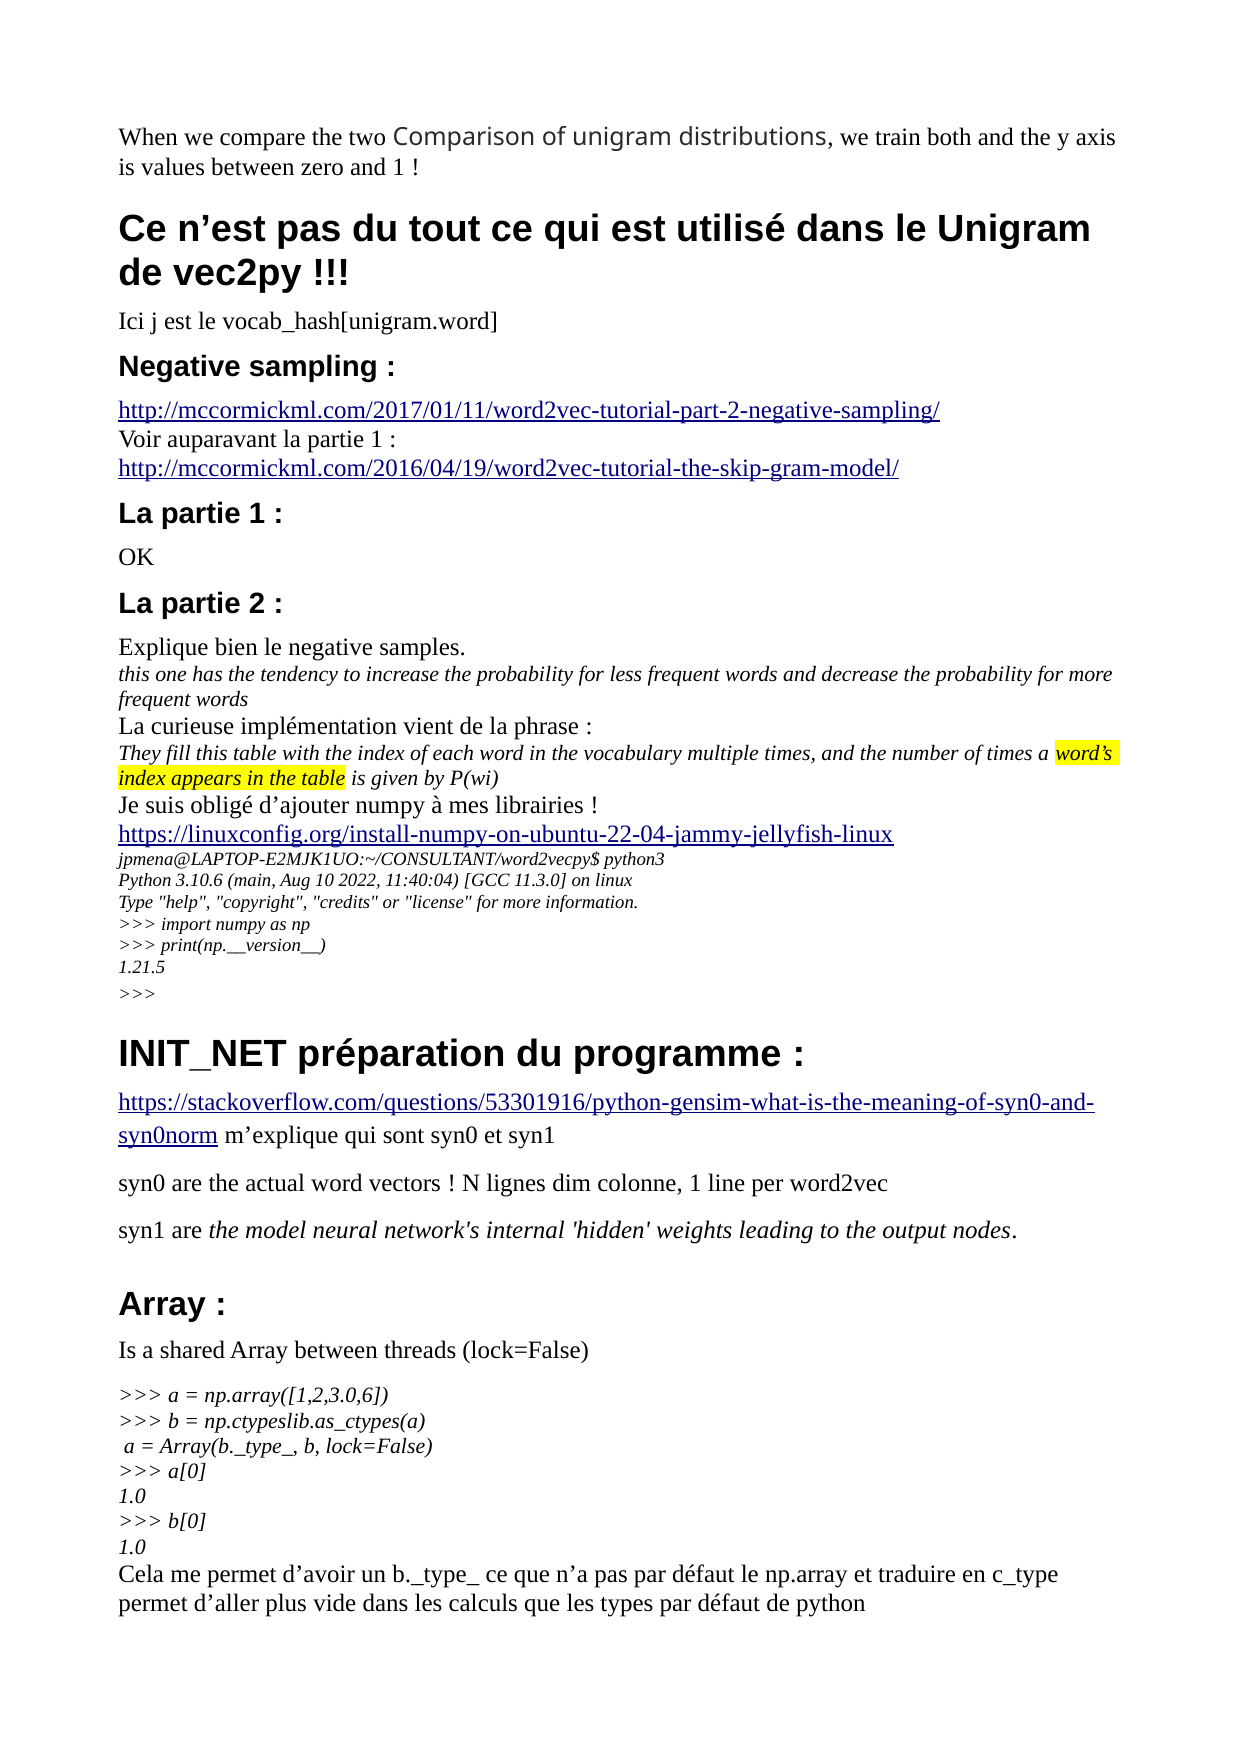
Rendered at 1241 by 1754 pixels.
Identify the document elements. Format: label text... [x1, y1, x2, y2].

text >>> import numpy as np [118, 912, 1122, 934]
text OK [118, 542, 1122, 571]
text Type "help", "copyright", "credits" or "license" for more information. [118, 891, 1122, 912]
text >>> a[0] [118, 1458, 1122, 1483]
text syn0 are the actual word vectors ! N lignes dim colonne, 1 line per word2vec [118, 1168, 1122, 1196]
text Is a shared Array between threads (lock=False) [118, 1335, 1122, 1364]
text Voir auparavant la partie 1 : [118, 424, 1122, 453]
subtitle Ce n’est pas du tout ce qui est utilisé dans le Unigram de vec2py !!! [118, 206, 1122, 293]
text jpmena@LAPTOP-E2MJK1UO:~/CONSULTANT/word2vecpy$ python3 [118, 848, 1122, 869]
subtitle La partie 1 : [118, 496, 1122, 530]
subtitle La partie 2 : [118, 586, 1122, 619]
text Cela me permet d’avoir un b._type_ ce que n’a pas par défaut le np.array et traduire en c_type permet d’aller plus vide dans les calculs que les types par défaut de python [118, 1559, 1122, 1616]
text >>> b[0] [118, 1508, 1122, 1534]
subtitle INIT_NET préparation du programme : [118, 1031, 1122, 1074]
text 1.21.5 [118, 956, 1122, 977]
text >>> a = np.array([1,2,3.0,6]) >>> b = np.ctypeslib.as_ctypes(a) [118, 1382, 1122, 1433]
text 1.0 [118, 1483, 1122, 1508]
text La curieuse implémentation vient de la phrase : [118, 711, 1122, 740]
text https://stackoverflow.com/questions/53301916/python-gensim-what-is-the-meaning-of-syn0-and-syn0norm m’explique qui sont syn0 et syn1 [118, 1087, 1122, 1149]
text They fill this table with the index of each word in the vocabulary multiple times, and the number of times a word’s index appears in the table is given by P(wi) [118, 740, 1122, 790]
text http://mccormickml.com/2017/01/11/word2vec-tutorial-part-2-negative-sampling/ [118, 395, 1122, 424]
text Explique bien le negative samples. [118, 632, 1122, 661]
text syn1 are the model neural network's internal 'hidden' weights leading to the output nodes. [118, 1215, 1122, 1244]
text >>> [118, 977, 1122, 1006]
text a = Array(b._type_, b, lock=False) [118, 1433, 1122, 1458]
text https://linuxconfig.org/install-numpy-on-ubuntu-22-04-jammy-jellyfish-linux [118, 819, 1122, 848]
text Python 3.10.6 (main, Aug 10 2022, 11:40:04) [GCC 11.3.0] on linux [118, 869, 1122, 891]
text http://mccormickml.com/2016/04/19/word2vec-tutorial-the-skip-gram-model/ [118, 453, 1122, 482]
text this one has the tendency to increase the probability for less frequent words and decrease the probability for more frequent words [118, 661, 1122, 711]
text Je suis obligé d’ajouter numpy à mes librairies ! [118, 790, 1122, 819]
text 1.0 [118, 1534, 1122, 1559]
text >>> print(np.__version__) [118, 934, 1122, 956]
text Ici j est le vocab_hash[unigram.word] [118, 306, 1122, 334]
subtitle Array : [118, 1284, 1122, 1322]
text When we compare the two Comparison of unigram distributions, we train both and the y axis is values between zero and 1 ! [118, 118, 1122, 181]
subtitle Negative sampling : [118, 349, 1122, 383]
